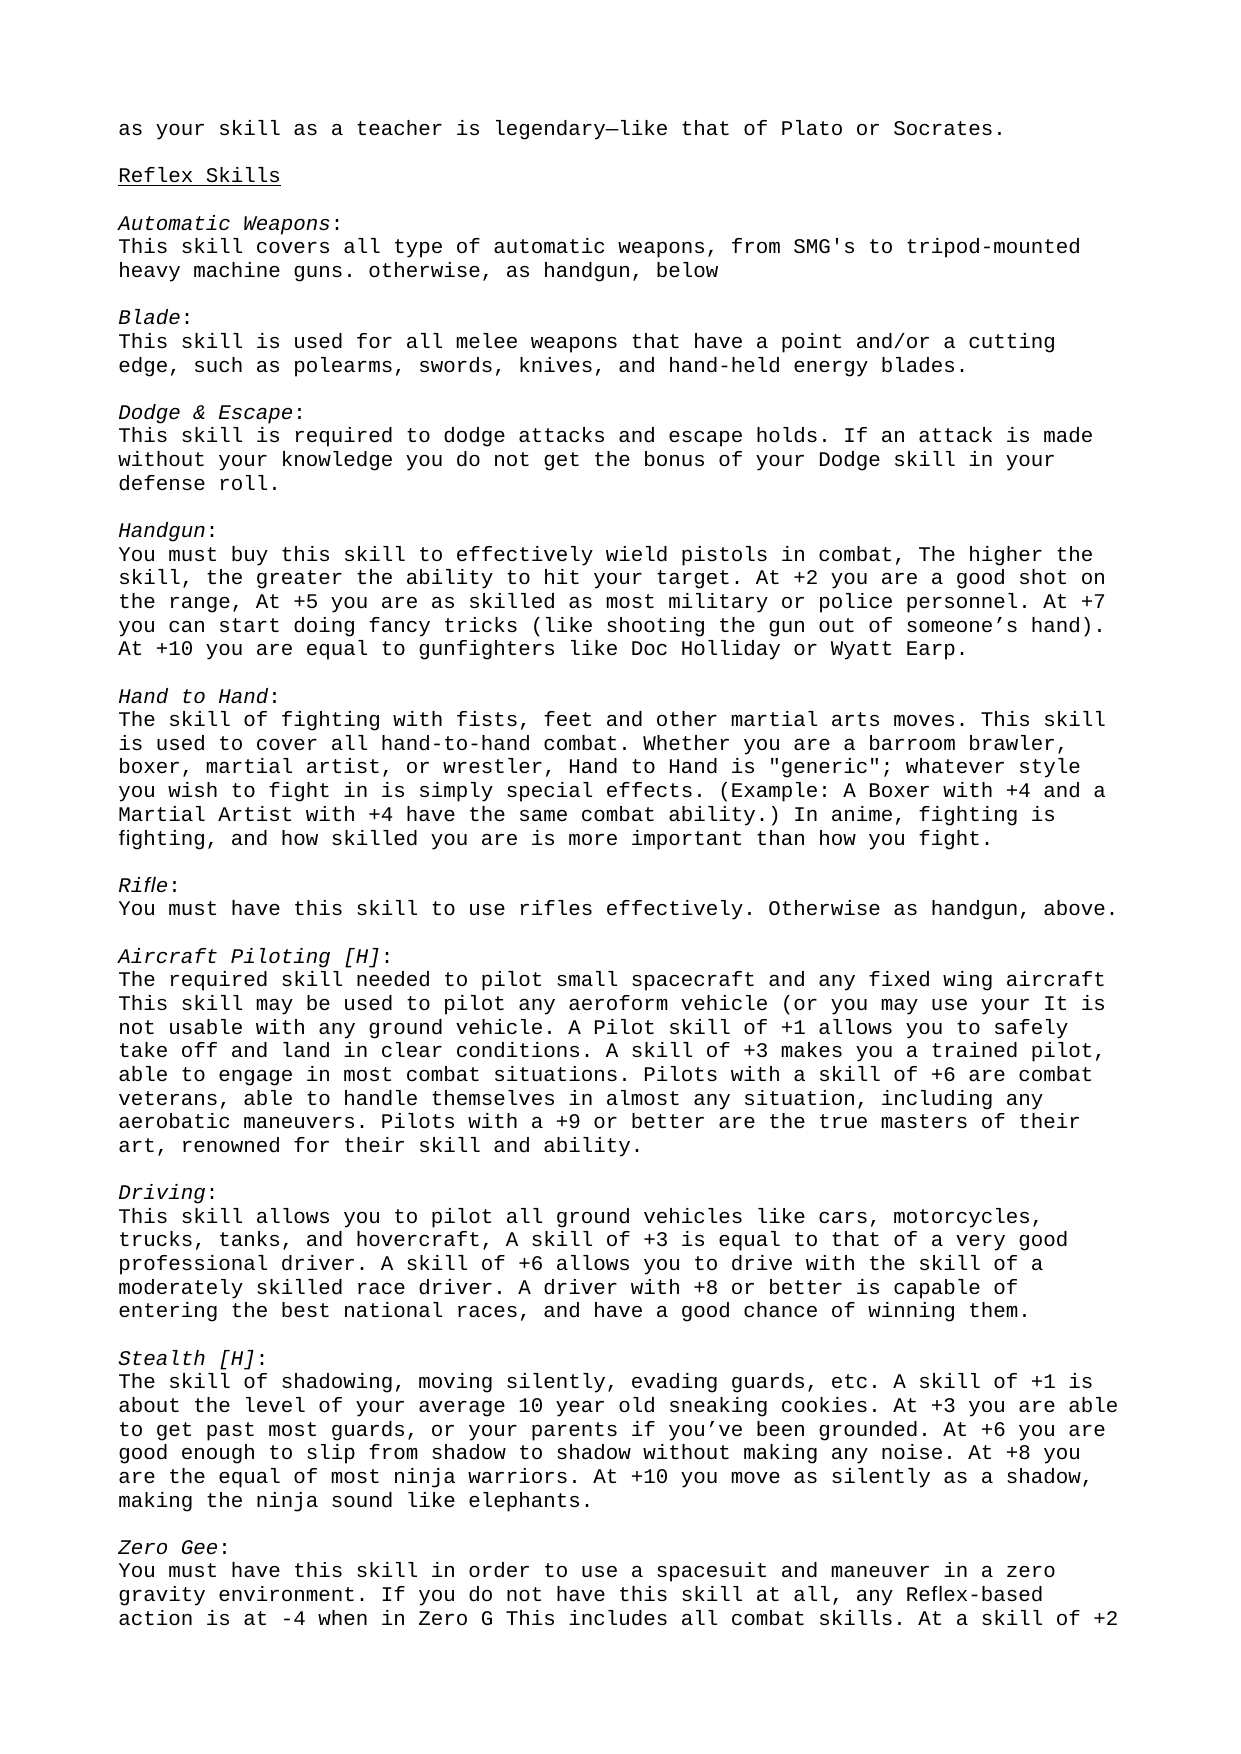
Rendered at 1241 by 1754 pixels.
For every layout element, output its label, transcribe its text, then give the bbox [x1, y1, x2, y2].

text This skill is used for all melee weapons that have a point and/or a cutting edge, such as polearms, swords, knives, and hand-held energy blades. [118, 331, 1122, 378]
text Aircraft Piloting [H]: [118, 946, 1122, 969]
text Blade: [118, 307, 1122, 331]
text This skill allows you to pilot all ground vehicles like cars, motorcycles, trucks, tanks, and hovercraft, A skill of +3 is equal to that of a very good professional driver. A skill of +6 allows you to drive with the skill of a moderately skilled race driver. A driver with +8 or better is capable of entering the best national races, and have a good chance of winning them. [118, 1206, 1122, 1324]
text Hand to Hand: [118, 686, 1122, 709]
text Handgun: [118, 520, 1122, 544]
text Riﬂe: [118, 875, 1122, 898]
text The skill of shadowing, moving silently, evading guards, etc. A skill of +1 is about the level of your average 10 year old sneaking cookies. At +3 you are able to get past most guards, or your parents if you’ve been grounded. At +6 you are good enough to slip from shadow to shadow without making any noise. At +8 you are the equal of most ninja warriors. At +10 you move as silently as a shadow, making the ninja sound like elephants. [118, 1371, 1122, 1513]
text as your skill as a teacher is legendary—like that of Plato or Socrates. [118, 118, 1122, 142]
text The skill of fighting with fists, feet and other martial arts moves. This skill is used to cover all hand-to-hand combat. Whether you are a barroom brawler, boxer, martial artist, or wrestler, Hand to Hand is "generic"; whatever style you wish to fight in is simply special effects. (Example: A Boxer with +4 and a Martial Artist with +4 have the same combat ability.) In anime, fighting is ﬁghting, and how skilled you are is more important than how you fight. [118, 709, 1122, 851]
text Dodge & Escape: [118, 402, 1122, 426]
text You must buy this skill to effectively wield pistols in combat, The higher the skill, the greater the ability to hit your target. At +2 you are a good shot on the range, At +5 you are as skilled as most military or police personnel. At +7 you can start doing fancy tricks (like shooting the gun out of someone’s hand). At +10 you are equal to gunfighters like Doc Holliday or Wyatt Earp. [118, 544, 1122, 662]
text The required skill needed to pilot small spacecraft and any fixed wing aircraft [118, 969, 1122, 993]
text This skill covers all type of automatic weapons, from SMG's to tripod-mounted heavy machine guns. otherwise, as handgun, below [118, 236, 1122, 284]
text This skill may be used to pilot any aeroform vehicle (or you may use your It is not usable with any ground vehicle. A Pilot skill of +1 allows you to safely take off and land in clear conditions. A skill of +3 makes you a trained pilot, able to engage in most combat situations. Pilots with a skill of +6 are combat veterans, able to handle themselves in almost any situation, including any aerobatic maneuvers. Pilots with a +9 or better are the true masters of their art, renowned for their skill and ability. [118, 993, 1122, 1158]
text This skill is required to dodge attacks and escape holds. If an attack is made without your knowledge you do not get the bonus of your Dodge skill in your defense roll. [118, 426, 1122, 496]
text Stealth [H]: [118, 1348, 1122, 1371]
text Automatic Weapons: [118, 213, 1122, 236]
text Driving: [118, 1182, 1122, 1206]
text You must have this skill in order to use a spacesuit and maneuver in a zero gravity environment. If you do not have this skill at all, any Reﬂex-based action is at -4 when in Zero G This includes all combat skills. At a skill of +2 [118, 1561, 1122, 1631]
text You must have this skill to use rifles effectively. Otherwise as handgun, above. [118, 898, 1122, 922]
text Zero Gee: [118, 1537, 1122, 1561]
text Reflex Skills [118, 165, 1122, 189]
